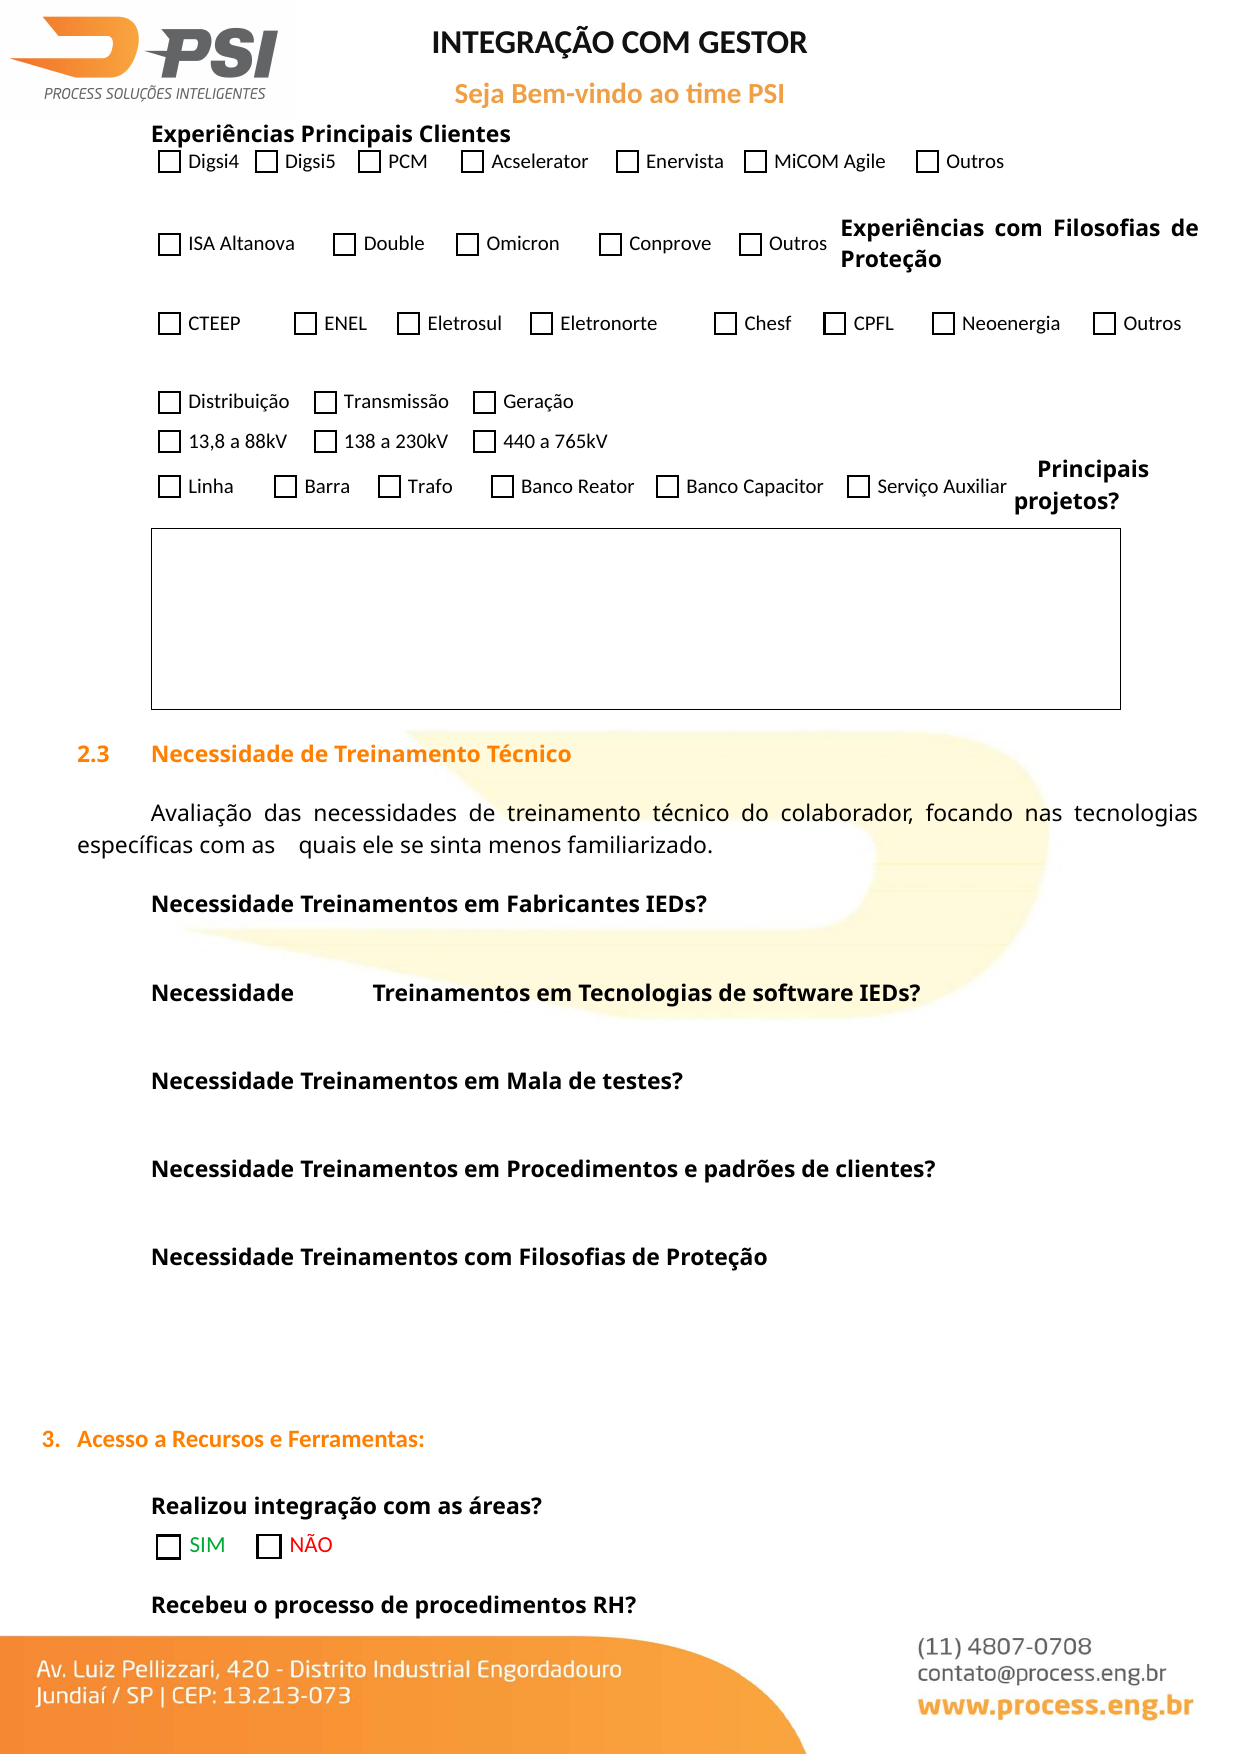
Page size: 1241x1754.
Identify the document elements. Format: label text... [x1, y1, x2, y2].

text 2.3 Necessidade de Treinamento Técnico [41, 738, 1199, 769]
text Recebeu o processo de procedimentos RH? [41, 1589, 1199, 1621]
text Principais projetos? [41, 453, 1199, 516]
text Experiências com Filosofias de Proteção [77, 212, 1199, 274]
text Necessidade Treinamentos em Tecnologias de software IEDs? [41, 976, 1199, 1008]
picture [177, 919, 1064, 976]
text Experiências Principais Clientes [77, 118, 1199, 149]
text Necessidade Treinamentos com Filosofias de Proteção [41, 1241, 1199, 1272]
picture [177, 729, 1064, 738]
text Avaliação das necessidades de treinamento técnico do colaborador, focando nas tecnologias específicas com as quais ele se sinta menos familiarizado. [41, 797, 1199, 860]
text Necessidade Treinamentos em Procedimentos e padrões de clientes? [77, 1153, 1199, 1184]
text Necessidade Treinamentos em Fabricantes IEDs? [41, 888, 1199, 919]
picture [177, 769, 1064, 797]
picture [0, 0, 296, 119]
picture [177, 860, 1064, 888]
picture [177, 1008, 1064, 1025]
text Necessidade Treinamentos em Mala de testes? [41, 1064, 1199, 1096]
picture [0, 1635, 1241, 1754]
text 3. Acesso a Recursos e Ferramentas: [41, 1423, 1199, 1453]
text Realizou integração com as áreas? [41, 1487, 1199, 1521]
